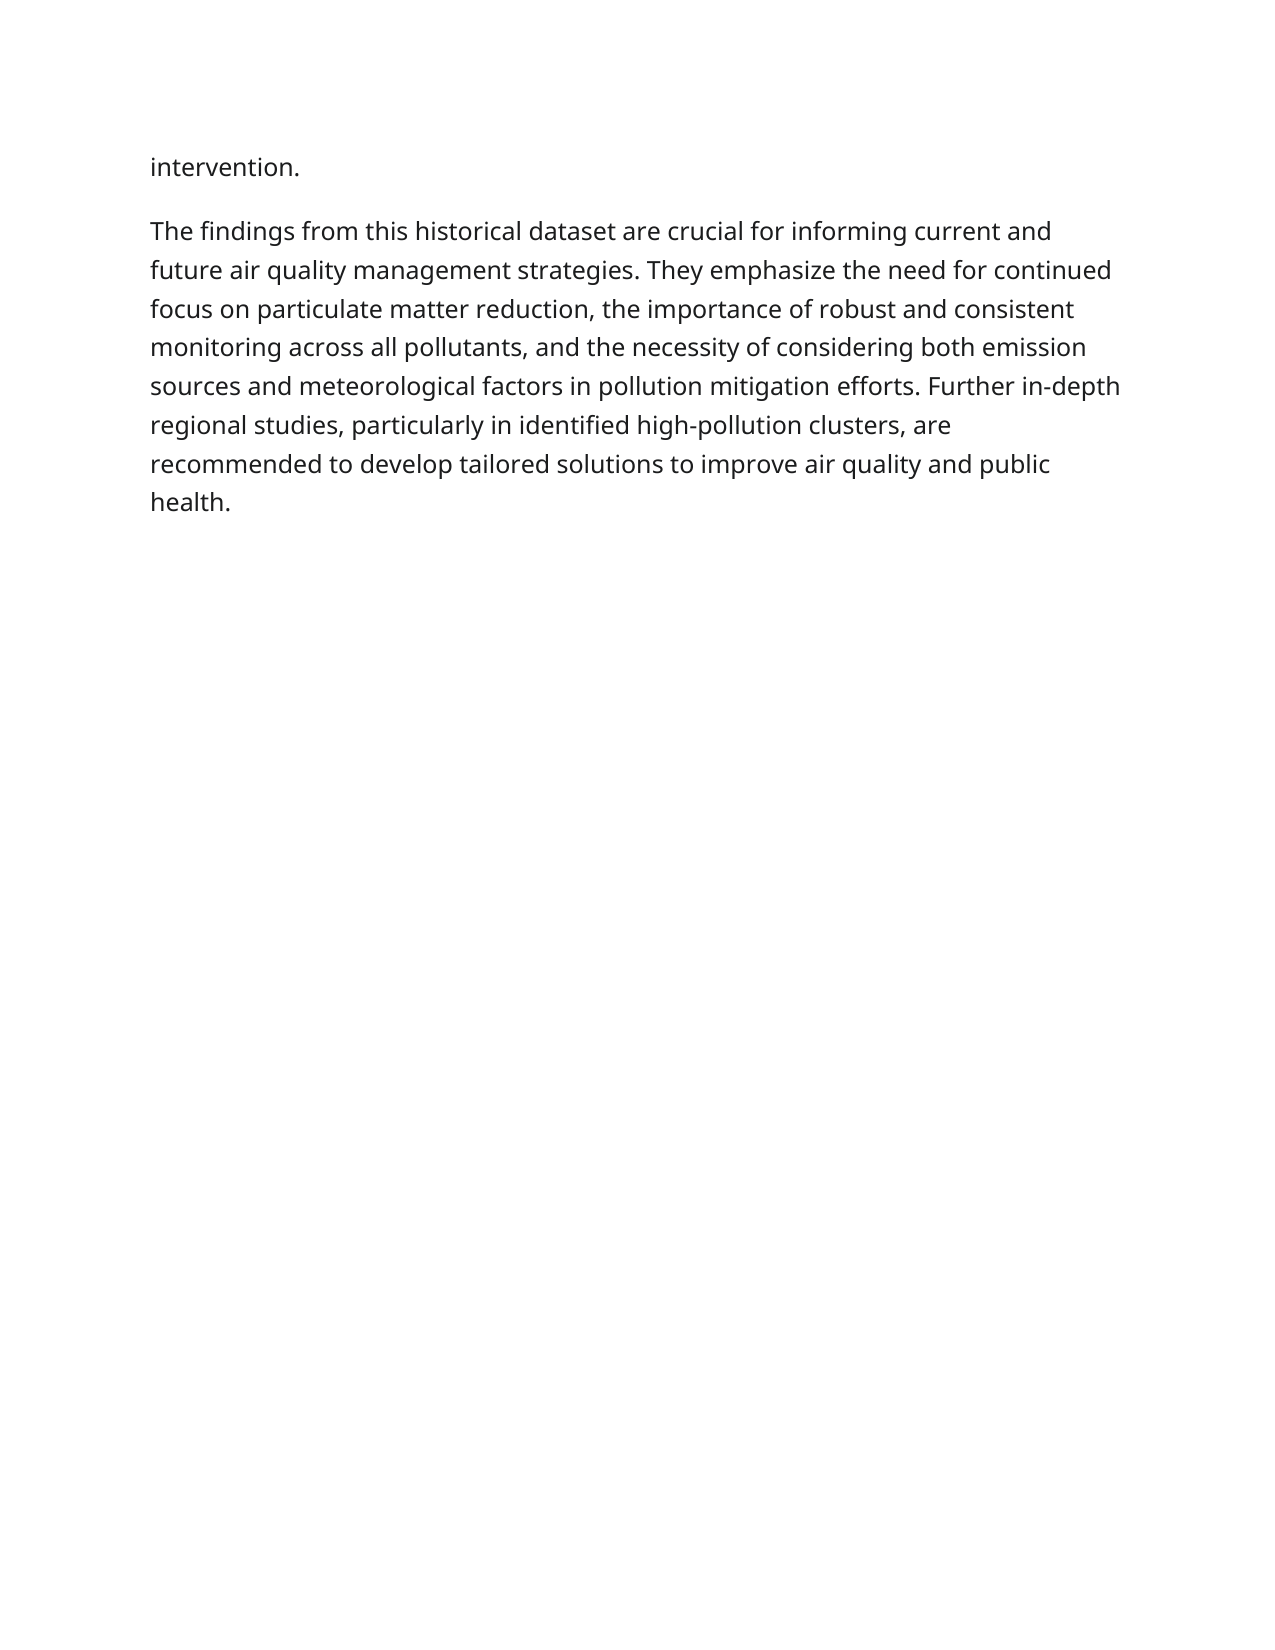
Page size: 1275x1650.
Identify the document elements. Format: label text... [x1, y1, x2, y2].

text The findings from this historical dataset are crucial for informing current and future air quality management strategies. They emphasize the need for continued focus on particulate matter reduction, the importance of robust and consistent monitoring across all pollutants, and the necessity of considering both emission sources and meteorological factors in pollution mitigation efforts. Further in-depth regional studies, particularly in identified high-pollution clusters, are recommended to develop tailored solutions to improve air quality and public health. [150, 214, 1125, 519]
text intervention. [150, 150, 1125, 184]
